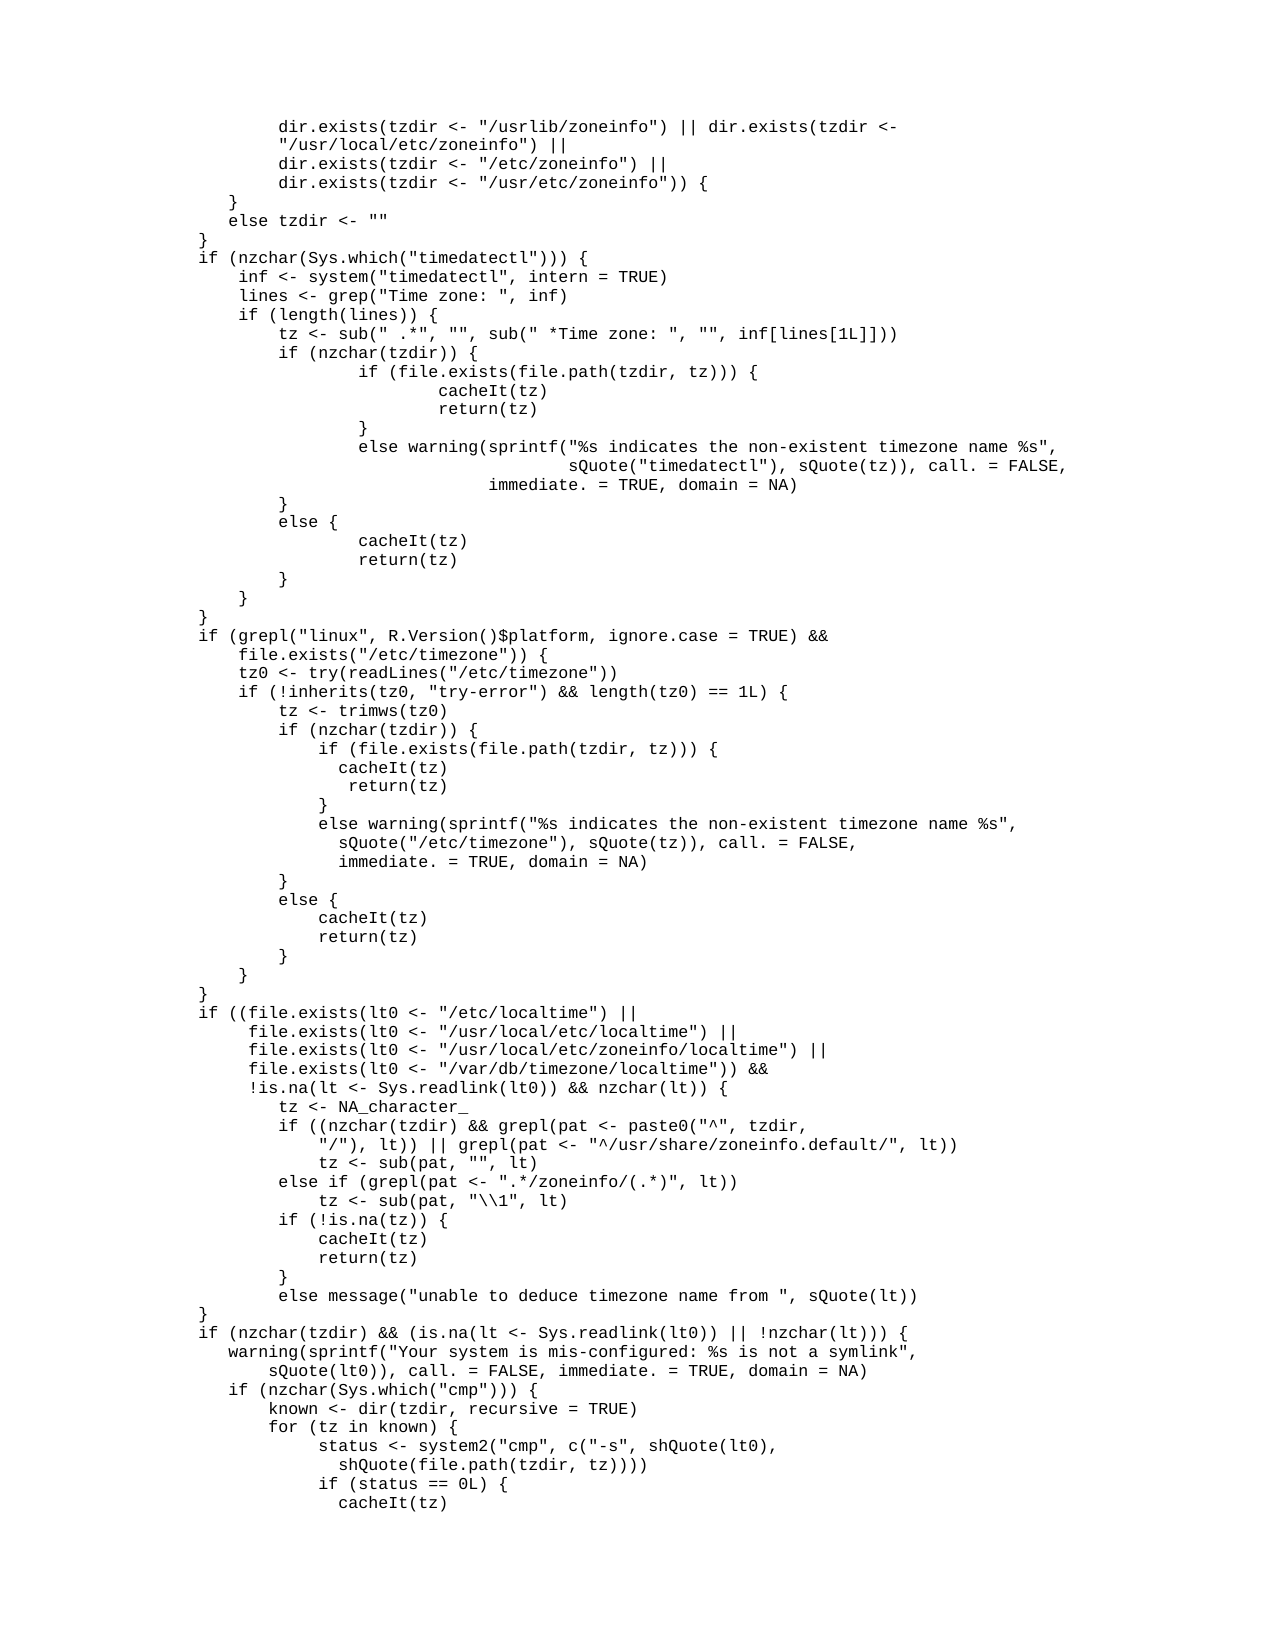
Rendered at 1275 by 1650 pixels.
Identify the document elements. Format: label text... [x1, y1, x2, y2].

text warning(sprintf("Your system is mis-configured: %s is not a symlink", [118, 1344, 1157, 1362]
text "/usr/local/etc/zoneinfo") || [118, 137, 1157, 156]
text cacheIt(tz) [118, 382, 1157, 401]
text } [118, 231, 1157, 250]
text sQuote("/etc/timezone"), sQuote(tz)), call. = FALSE, [118, 834, 1157, 853]
text cacheIt(tz) [118, 1494, 1157, 1513]
text cacheIt(tz) [118, 533, 1157, 552]
text else if (grepl(pat <- ".*/zoneinfo/(.*)", lt)) [118, 1174, 1157, 1193]
text if ((nzchar(tzdir) && grepl(pat <- paste0("^", tzdir, [118, 1117, 1157, 1136]
text cacheIt(tz) [118, 759, 1157, 778]
text tz <- sub(pat, "", lt) [118, 1155, 1157, 1174]
text return(tz) [118, 1249, 1157, 1268]
text } [118, 948, 1157, 967]
text dir.exists(tzdir <- "/usr/etc/zoneinfo")) { [118, 175, 1157, 193]
text return(tz) [118, 401, 1157, 420]
text file.exists(lt0 <- "/var/db/timezone/localtime")) && [118, 1061, 1157, 1080]
text } [118, 1268, 1157, 1287]
text immediate. = TRUE, domain = NA) [118, 853, 1157, 872]
text sQuote("timedatectl"), sQuote(tz)), call. = FALSE, [118, 457, 1157, 476]
text dir.exists(tzdir <- "/usrlib/zoneinfo") || dir.exists(tzdir <- [118, 118, 1157, 137]
text if (nzchar(tzdir) && (is.na(lt <- Sys.readlink(lt0)) || !nzchar(lt))) { [118, 1325, 1157, 1344]
text if (!inherits(tz0, "try-error") && length(tz0) == 1L) { [118, 684, 1157, 703]
text if (!is.na(tz)) { [118, 1212, 1157, 1231]
text else warning(sprintf("%s indicates the non-existent timezone name %s", [118, 439, 1157, 457]
text if (nzchar(Sys.which("cmp"))) { [118, 1381, 1157, 1400]
text tz <- NA_character_ [118, 1098, 1157, 1117]
text if (length(lines)) { [118, 307, 1157, 326]
text } [118, 495, 1157, 514]
text cacheIt(tz) [118, 1231, 1157, 1249]
text else warning(sprintf("%s indicates the non-existent timezone name %s", [118, 816, 1157, 834]
text dir.exists(tzdir <- "/etc/zoneinfo") || [118, 156, 1157, 175]
text lines <- grep("Time zone: ", inf) [118, 288, 1157, 307]
text cacheIt(tz) [118, 910, 1157, 929]
text else message("unable to deduce timezone name from ", sQuote(lt)) [118, 1287, 1157, 1306]
text inf <- system("timedatectl", intern = TRUE) [118, 269, 1157, 288]
text return(tz) [118, 929, 1157, 948]
text } [118, 420, 1157, 439]
text } [118, 797, 1157, 816]
text immediate. = TRUE, domain = NA) [118, 476, 1157, 495]
text if (nzchar(tzdir)) { [118, 721, 1157, 740]
text else tzdir <- "" [118, 212, 1157, 231]
text sQuote(lt0)), call. = FALSE, immediate. = TRUE, domain = NA) [118, 1362, 1157, 1381]
text } [118, 608, 1157, 627]
text } [118, 589, 1157, 608]
text if (status == 0L) { [118, 1476, 1157, 1494]
text status <- system2("cmp", c("-s", shQuote(lt0), [118, 1438, 1157, 1457]
text if (nzchar(tzdir)) { [118, 344, 1157, 363]
text } [118, 872, 1157, 891]
text if (nzchar(Sys.which("timedatectl"))) { [118, 250, 1157, 269]
text file.exists(lt0 <- "/usr/local/etc/localtime") || [118, 1023, 1157, 1042]
text "/"), lt)) || grepl(pat <- "^/usr/share/zoneinfo.default/", lt)) [118, 1136, 1157, 1155]
text } [118, 193, 1157, 212]
text } [118, 571, 1157, 589]
text else { [118, 891, 1157, 910]
text file.exists(lt0 <- "/usr/local/etc/zoneinfo/localtime") || [118, 1042, 1157, 1061]
text for (tz in known) { [118, 1419, 1157, 1438]
text tz <- sub(" .*", "", sub(" *Time zone: ", "", inf[lines[1L]])) [118, 326, 1157, 344]
text if (file.exists(file.path(tzdir, tz))) { [118, 363, 1157, 382]
text file.exists("/etc/timezone")) { [118, 646, 1157, 665]
text return(tz) [118, 552, 1157, 571]
text } [118, 967, 1157, 985]
text if (grepl("linux", R.Version()$platform, ignore.case = TRUE) && [118, 627, 1157, 646]
text !is.na(lt <- Sys.readlink(lt0)) && nzchar(lt)) { [118, 1080, 1157, 1098]
text } [118, 985, 1157, 1004]
text known <- dir(tzdir, recursive = TRUE) [118, 1400, 1157, 1419]
text if (file.exists(file.path(tzdir, tz))) { [118, 740, 1157, 759]
text tz <- trimws(tz0) [118, 703, 1157, 721]
text tz <- sub(pat, "\\1", lt) [118, 1193, 1157, 1212]
text shQuote(file.path(tzdir, tz)))) [118, 1457, 1157, 1476]
text if ((file.exists(lt0 <- "/etc/localtime") || [118, 1004, 1157, 1023]
text else { [118, 514, 1157, 533]
text tz0 <- try(readLines("/etc/timezone")) [118, 665, 1157, 684]
text return(tz) [118, 778, 1157, 797]
text } [118, 1306, 1157, 1325]
